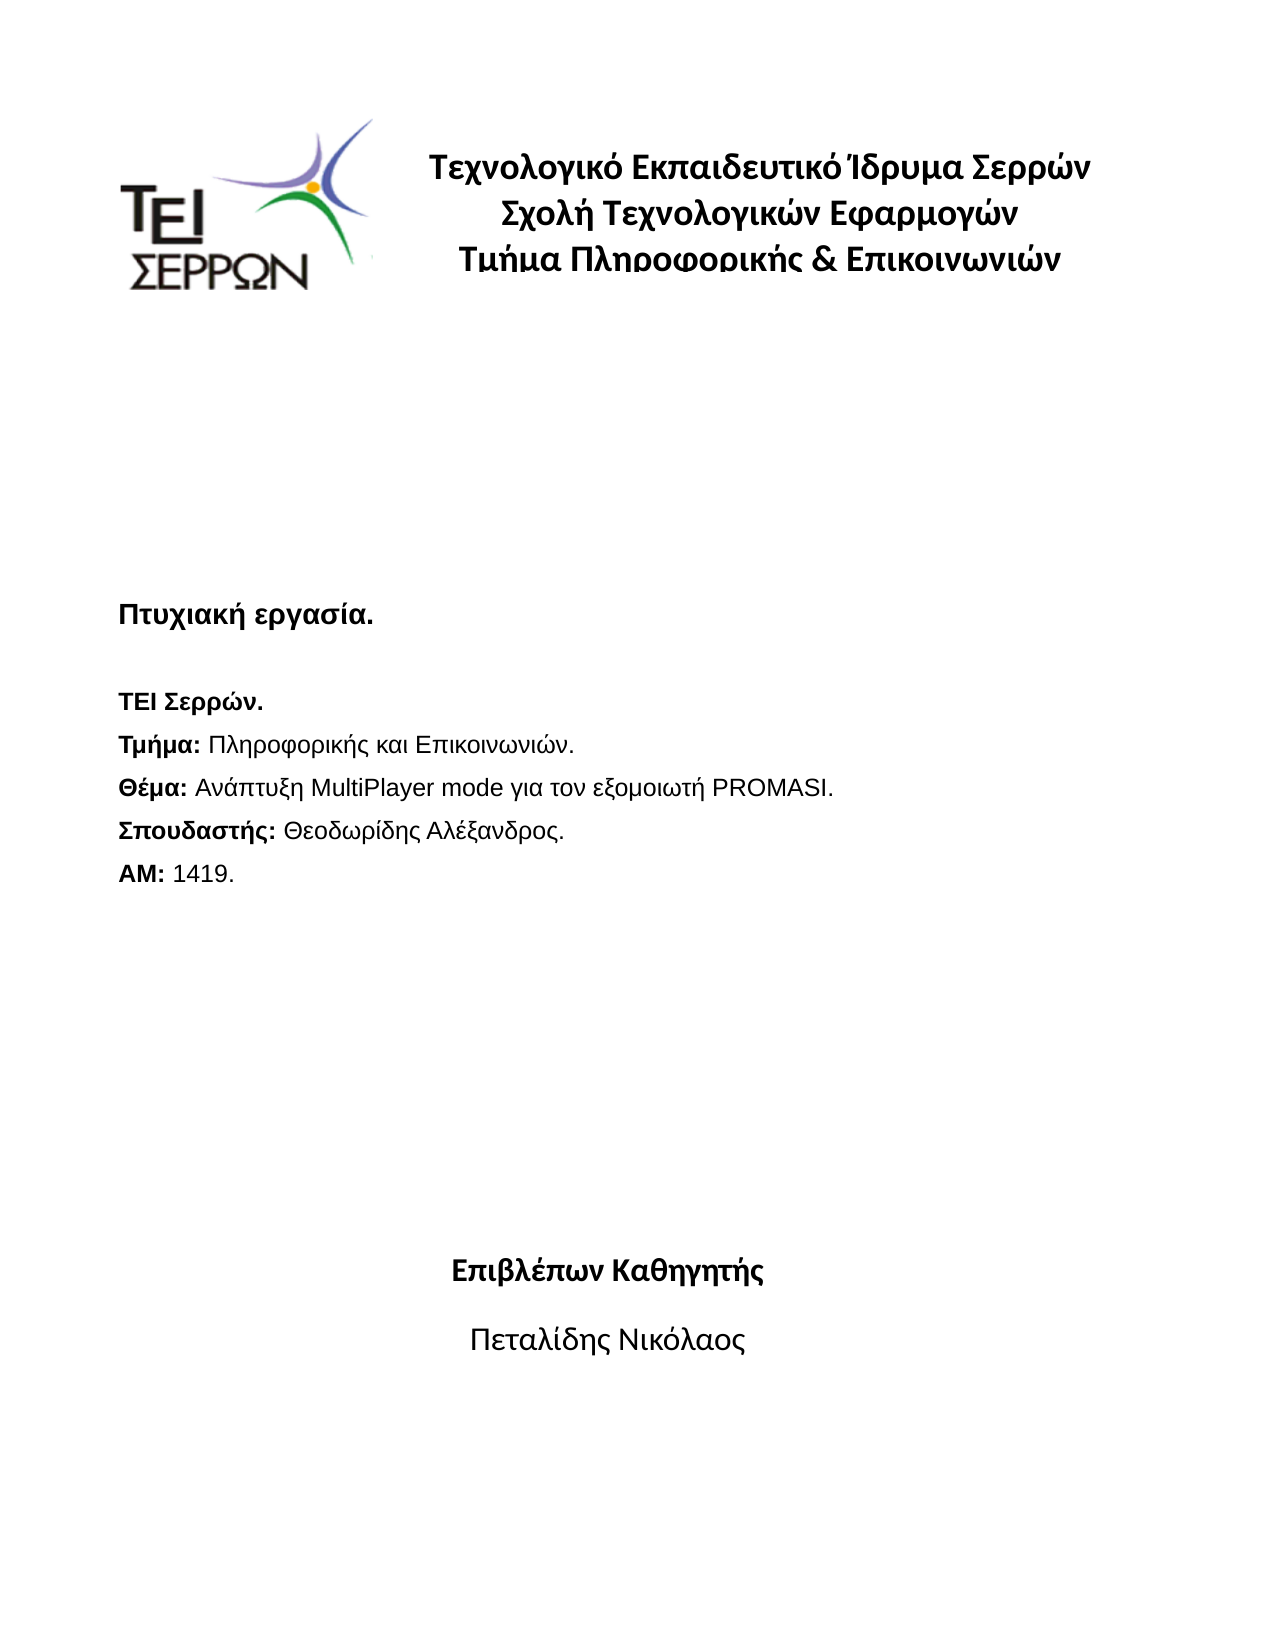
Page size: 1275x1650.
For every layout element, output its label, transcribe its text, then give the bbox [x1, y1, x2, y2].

text Σχολή Τεχνολογικών Εφαρμογών [373, 189, 1148, 234]
text ΤΕΙ Σερρών. [118, 687, 1157, 715]
text Θέμα: Ανάπτυξη MultiPlayer mode για τον εξομοιωτή PROMASI. [118, 773, 1157, 802]
text Τμήμα: Πληροφορικής και Επικοινωνιών. [118, 730, 1157, 758]
text Πτυχιακή εργασία. [118, 597, 1157, 630]
text Σπουδαστής: Θεοδωρίδης Αλέξανδρος. [118, 816, 1157, 845]
text Επιβλέπων Καθηγητής [415, 1249, 799, 1289]
text Πεταλίδης Νικόλαος [415, 1318, 799, 1358]
picture [120, 118, 373, 290]
text Τεχνολογικό Εκπαιδευτικό Ίδρυμα Σερρών [373, 143, 1148, 189]
text ΑΜ: 1419. [118, 859, 1157, 888]
text Τμήμα Πληροφορικής & Επικοινωνιών [373, 234, 1148, 272]
